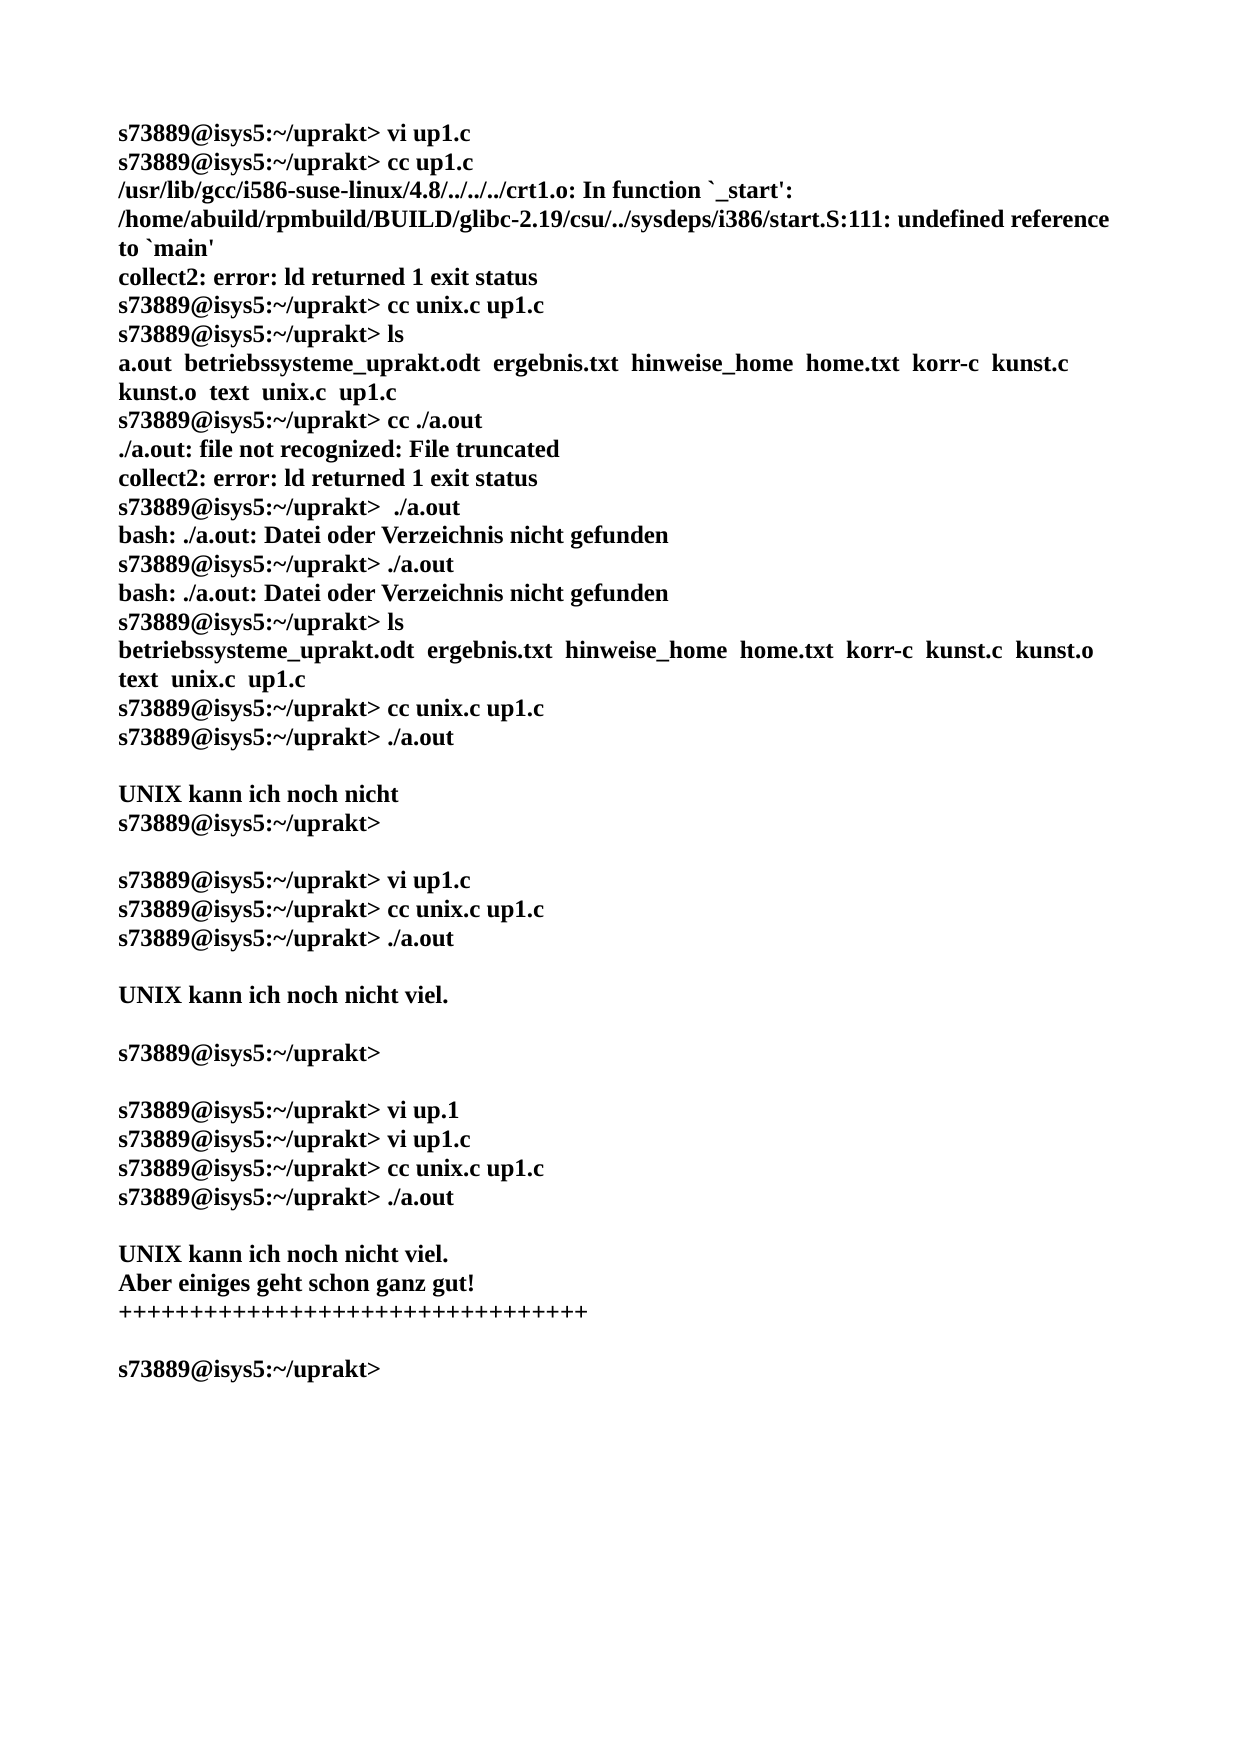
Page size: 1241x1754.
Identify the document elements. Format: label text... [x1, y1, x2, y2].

text UNIX kann ich noch nicht viel. [118, 1239, 1122, 1268]
text s73889@isys5:~/uprakt> ./a.out [118, 1182, 1122, 1211]
text s73889@isys5:~/uprakt> [118, 1354, 1122, 1383]
text +++++++++++++++++++++++++++++++++ [118, 1297, 1122, 1326]
text s73889@isys5:~/uprakt> vi up1.c [118, 118, 1122, 147]
text s73889@isys5:~/uprakt> ./a.out [118, 549, 1122, 578]
text bash: ./a.out: Datei oder Verzeichnis nicht gefunden [118, 578, 1122, 607]
text s73889@isys5:~/uprakt> cc unix.c up1.c [118, 693, 1122, 722]
text s73889@isys5:~/uprakt> cc unix.c up1.c [118, 291, 1122, 319]
text s73889@isys5:~/uprakt> ./a.out [118, 492, 1122, 521]
text collect2: error: ld returned 1 exit status [118, 262, 1122, 291]
text bash: ./a.out: Datei oder Verzeichnis nicht gefunden [118, 521, 1122, 549]
text /usr/lib/gcc/i586-suse-linux/4.8/../../../crt1.o: In function `_start': [118, 176, 1122, 204]
text s73889@isys5:~/uprakt> cc unix.c up1.c [118, 1153, 1122, 1182]
text s73889@isys5:~/uprakt> [118, 808, 1122, 837]
text s73889@isys5:~/uprakt> ls [118, 319, 1122, 348]
text collect2: error: ld returned 1 exit status [118, 463, 1122, 492]
text UNIX kann ich noch nicht [118, 779, 1122, 808]
text /home/abuild/rpmbuild/BUILD/glibc-2.19/csu/../sysdeps/i386/start.S:111: undefined reference to `main' [118, 204, 1122, 262]
text Aber einiges geht schon ganz gut! [118, 1268, 1122, 1297]
text s73889@isys5:~/uprakt> ls [118, 607, 1122, 636]
text betriebssysteme_uprakt.odt ergebnis.txt hinweise_home home.txt korr-c kunst.c kunst.o text unix.c up1.c [118, 636, 1122, 693]
text s73889@isys5:~/uprakt> ./a.out [118, 923, 1122, 952]
text s73889@isys5:~/uprakt> vi up1.c [118, 866, 1122, 894]
text s73889@isys5:~/uprakt> vi up.1 [118, 1096, 1122, 1124]
text s73889@isys5:~/uprakt> vi up1.c [118, 1124, 1122, 1153]
text ./a.out: file not recognized: File truncated [118, 434, 1122, 463]
text s73889@isys5:~/uprakt> cc unix.c up1.c [118, 894, 1122, 923]
text s73889@isys5:~/uprakt> ./a.out [118, 722, 1122, 751]
text a.out betriebssysteme_uprakt.odt ergebnis.txt hinweise_home home.txt korr-c kunst.c kunst.o text unix.c up1.c [118, 348, 1122, 406]
text s73889@isys5:~/uprakt> [118, 1038, 1122, 1067]
text UNIX kann ich noch nicht viel. [118, 981, 1122, 1009]
text s73889@isys5:~/uprakt> cc up1.c [118, 147, 1122, 176]
text s73889@isys5:~/uprakt> cc ./a.out [118, 406, 1122, 434]
